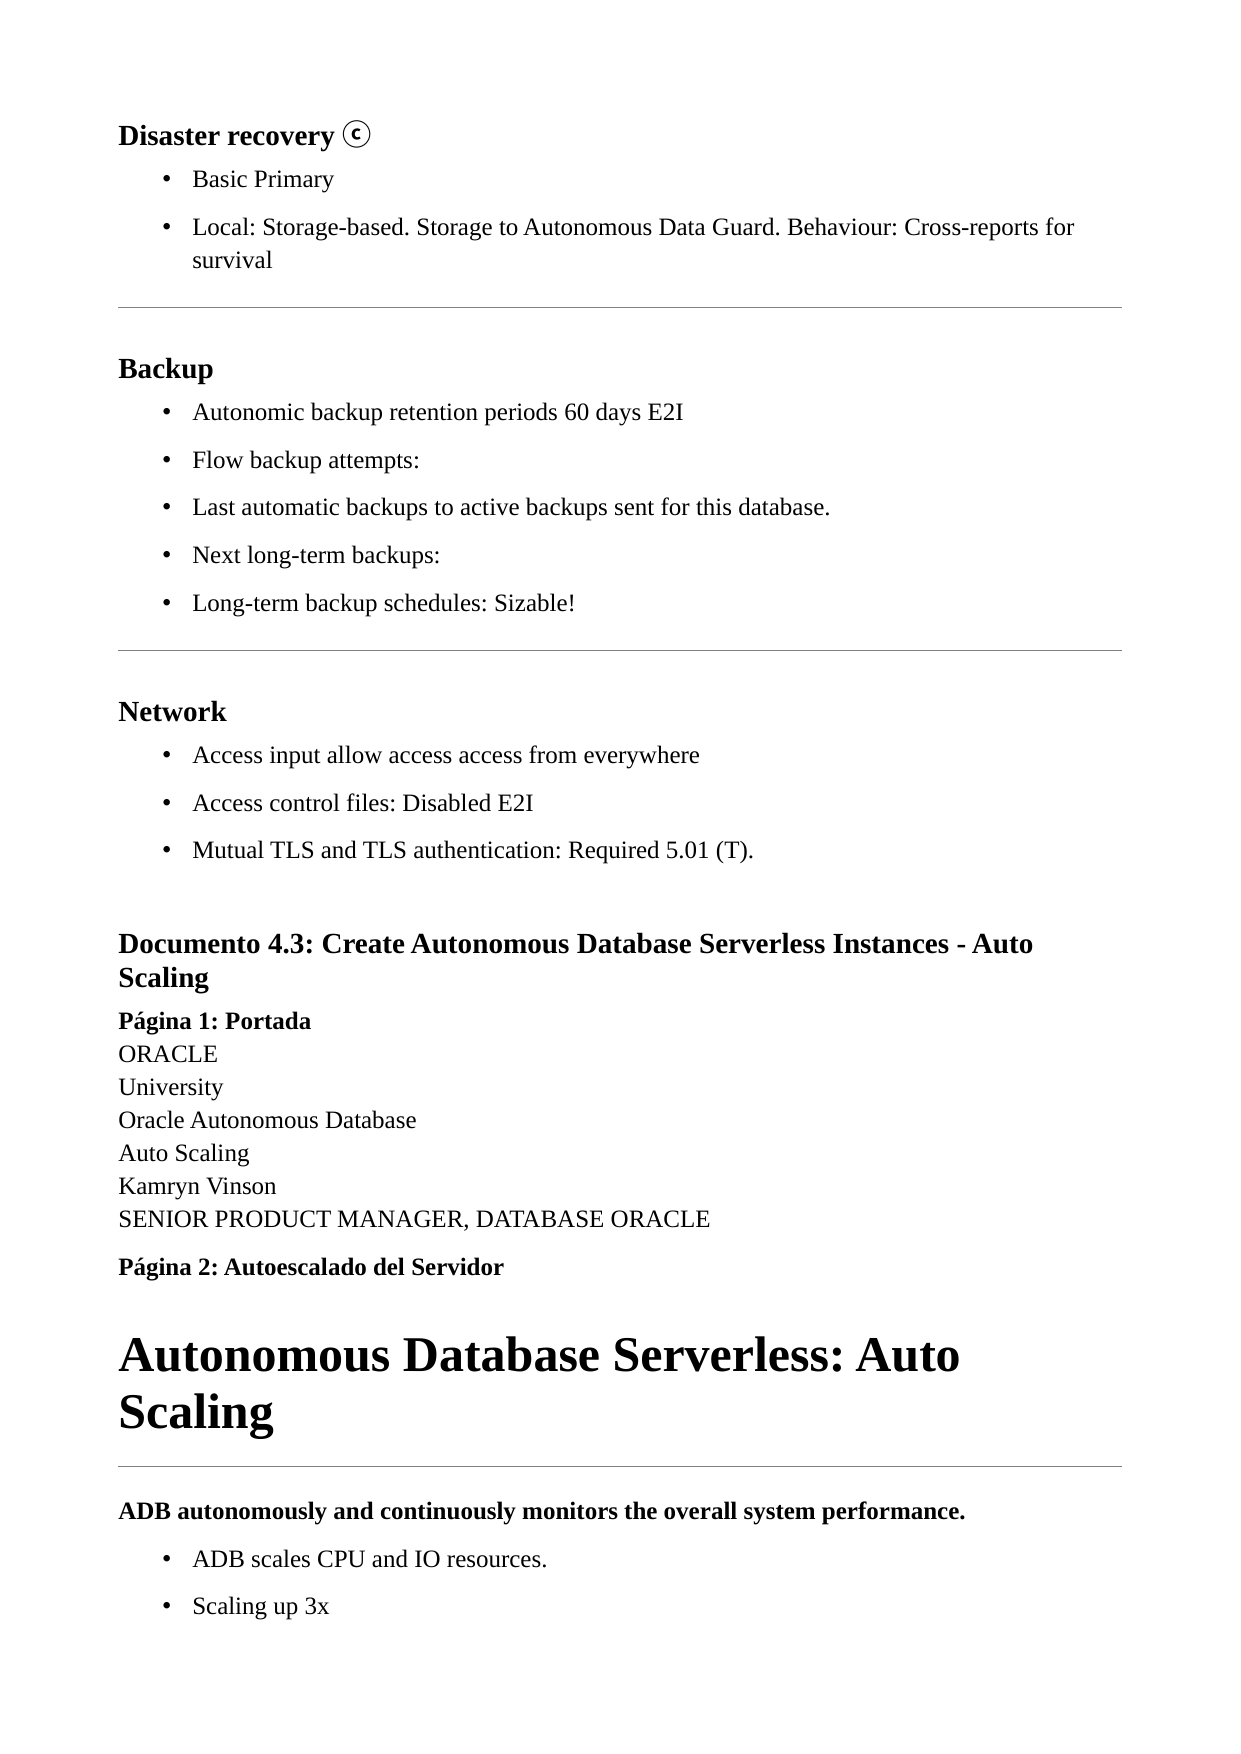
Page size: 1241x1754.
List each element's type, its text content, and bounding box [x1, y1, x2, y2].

subtitle Disaster recovery ⓒ [118, 118, 1122, 152]
text Página 1: Portada ORACLE University Oracle Autonomous Database Auto Scaling Kamryn Vinson SENIOR PRODUCT MANAGER, DATABASE ORACLE [118, 1006, 1122, 1233]
list Next long-term backups: [162, 540, 1122, 569]
list Flow backup attempts: [162, 445, 1122, 474]
subtitle Documento 4.3: Create Autonomous Database Serverless Instances - Auto Scaling [118, 926, 1122, 993]
subtitle Backup [118, 351, 1122, 385]
text ADB autonomously and continuously monitors the overall system performance. [118, 1496, 1122, 1525]
list Autonomic backup retention periods 60 days E2I [162, 397, 1122, 426]
list Basic Primary [162, 164, 1122, 193]
list Local: Storage-based. Storage to Autonomous Data Guard. Behaviour: Cross-reports for survival [162, 212, 1122, 273]
list Access control files: Disabled E2I [162, 788, 1122, 817]
subtitle Network [118, 694, 1122, 728]
list Scaling up 3x [162, 1591, 1122, 1620]
list ADB scales CPU and IO resources. [162, 1544, 1122, 1572]
list Long-term backup schedules: Sizable! [162, 588, 1122, 616]
text Página 2: Autoescalado del Servidor [118, 1252, 1122, 1280]
list Last automatic backups to active backups sent for this database. [162, 492, 1122, 521]
list Access input allow access access from everywhere [162, 740, 1122, 769]
list Mutual TLS and TLS authentication: Required 5.01 (T). [162, 835, 1122, 864]
subtitle Autonomous Database Serverless: Auto Scaling [118, 1324, 1122, 1439]
